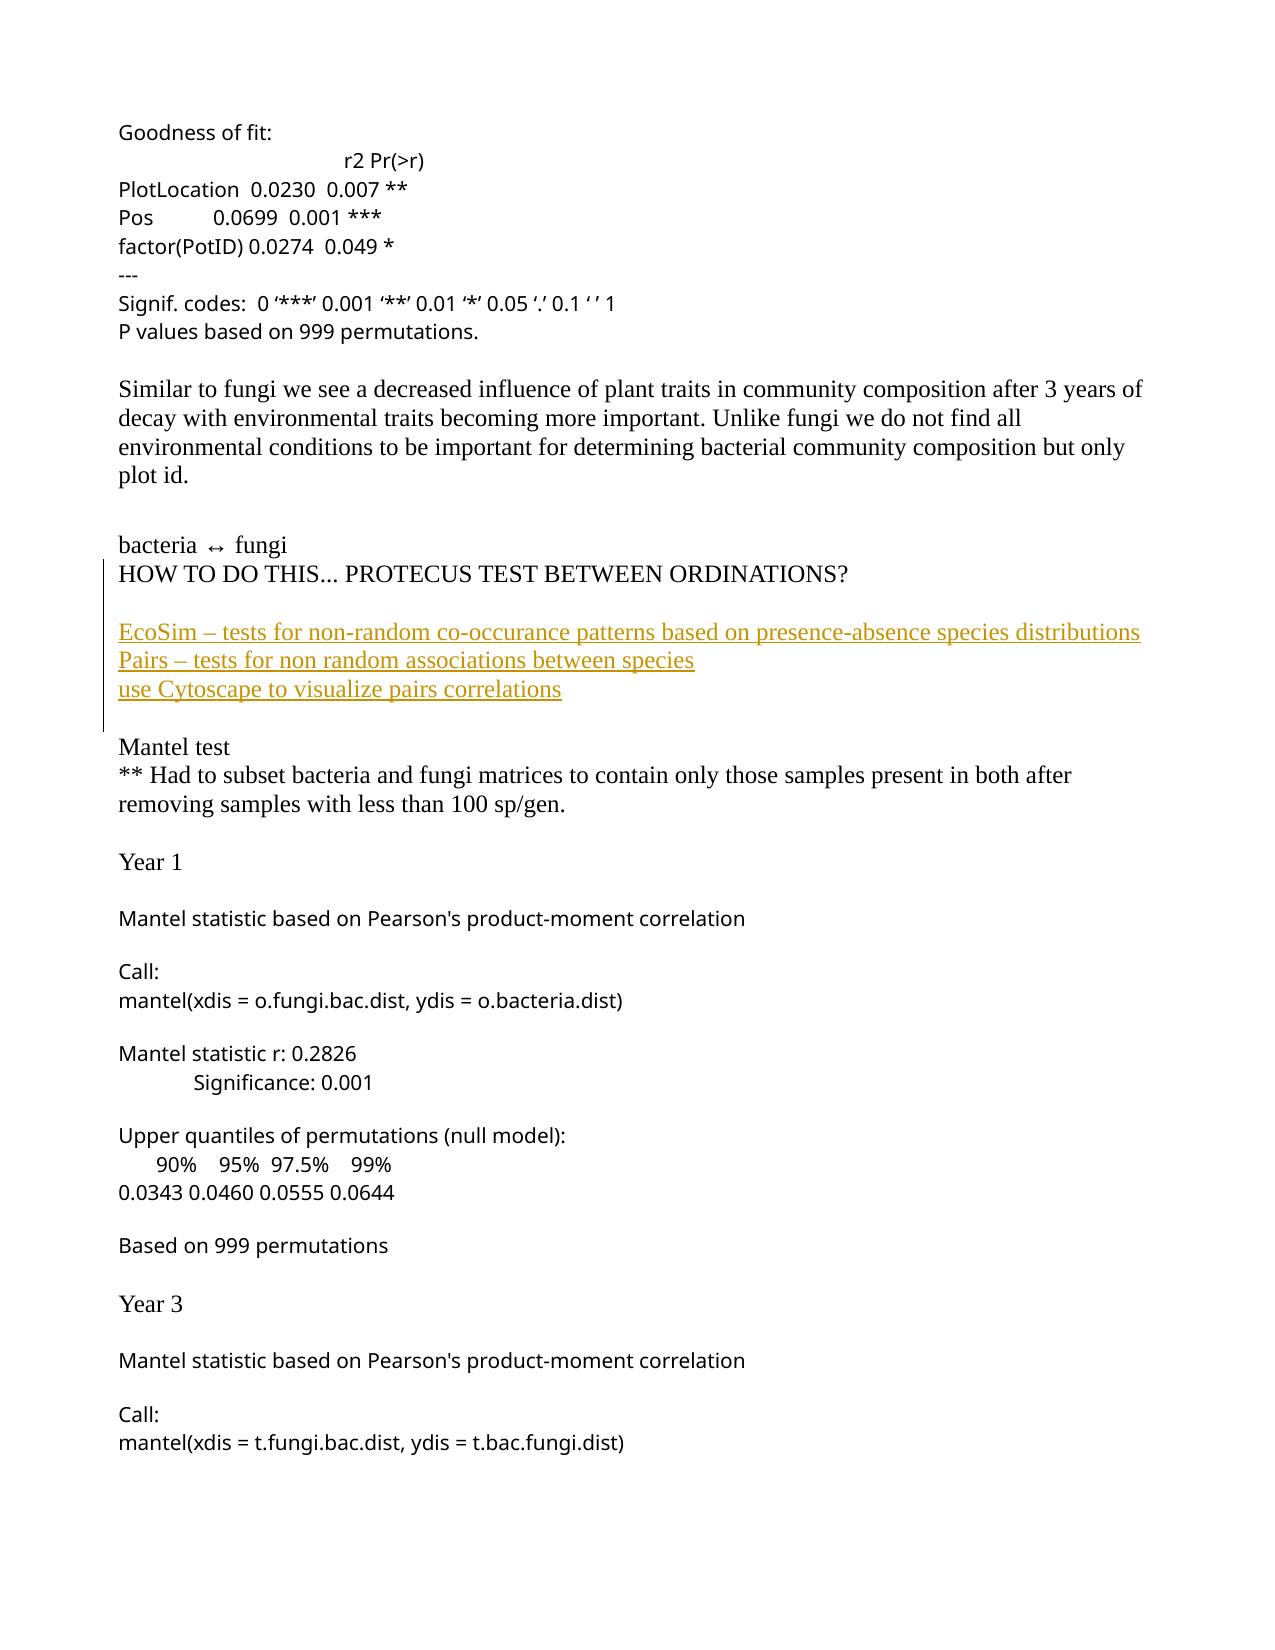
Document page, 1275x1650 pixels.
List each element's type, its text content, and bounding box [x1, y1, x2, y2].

text 90% 95% 97.5% 99% [118, 1150, 1157, 1178]
text Call: [118, 1400, 1157, 1428]
text mantel(xdis = t.fungi.bac.dist, ydis = t.bac.fungi.dist) [118, 1428, 1157, 1457]
text EcoSim – tests for non-random co-occurance patterns based on presence-absence species distributions [118, 617, 1157, 645]
text Mantel statistic based on Pearson's product-moment correlation [118, 1346, 1157, 1375]
text Mantel test [118, 732, 1157, 760]
text Mantel statistic r: 0.2826 [118, 1039, 1157, 1068]
text Based on 999 permutations [118, 1232, 1157, 1260]
text Mantel statistic based on Pearson's product-moment correlation [118, 904, 1157, 932]
text P values based on 999 permutations. [118, 317, 1157, 346]
text Goodness of fit: [118, 118, 1157, 147]
text r2 Pr(>r) [118, 147, 1157, 175]
text bacteria ↔ fungi [118, 530, 1157, 559]
text --- [118, 260, 1157, 289]
text Year 3 [118, 1289, 1157, 1317]
text Call: [118, 957, 1157, 986]
text PlotLocation 0.0230 0.007 ** [118, 175, 1157, 203]
text HOW TO DO THIS... PROTECUS TEST BETWEEN ORDINATIONS? [118, 559, 1157, 588]
text Signif. codes: 0 ‘***’ 0.001 ‘**’ 0.01 ‘*’ 0.05 ‘.’ 0.1 ‘ ’ 1 [118, 289, 1157, 317]
text factor(PotID) 0.0274 0.049 * [118, 232, 1157, 260]
text ** Had to subset bacteria and fungi matrices to contain only those samples present in both after removing samples with less than 100 sp/gen. [118, 760, 1157, 818]
text Similar to fungi we see a decreased influence of plant traits in community composition after 3 years of decay with environmental traits becoming more important. Unlike fungi we do not find all environmental conditions to be important for determining bacterial community composition but only plot id. [118, 346, 1157, 489]
text use Cytoscape to visualize pairs correlations [118, 674, 1157, 703]
text Pos 0.0699 0.001 *** [118, 203, 1157, 232]
text Pairs – tests for non random associations between species [118, 645, 1157, 674]
text mantel(xdis = o.fungi.bac.dist, ydis = o.bacteria.dist) [118, 986, 1157, 1014]
text Year 1 [118, 847, 1157, 875]
text 0.0343 0.0460 0.0555 0.0644 [118, 1178, 1157, 1207]
text Upper quantiles of permutations (null model): [118, 1121, 1157, 1150]
text Significance: 0.001 [118, 1068, 1157, 1096]
